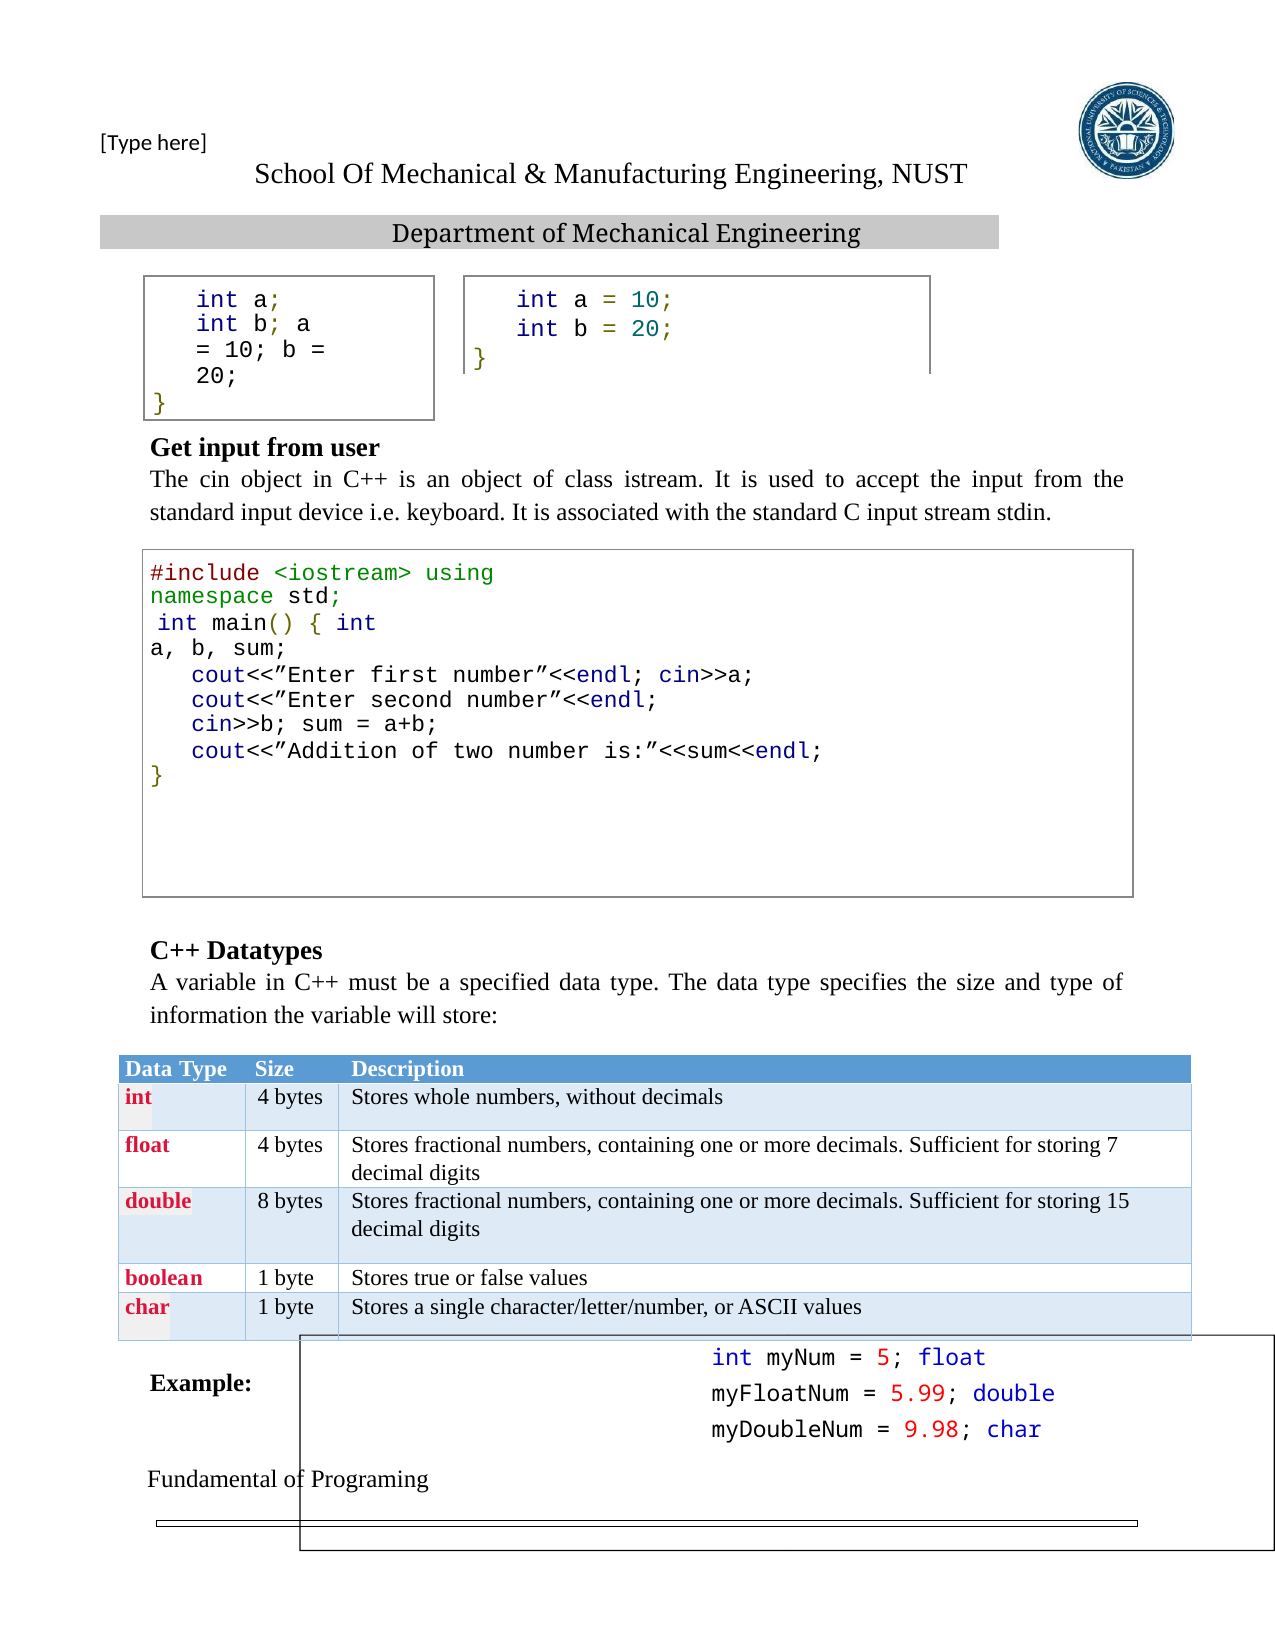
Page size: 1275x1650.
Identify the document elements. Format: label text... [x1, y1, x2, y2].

text Example: [149, 1368, 299, 1396]
table_header [144, 421, 434, 432]
table_cell [192, 1084, 245, 1130]
text [301, 1368, 613, 1396]
table_header Description [339, 1055, 1191, 1083]
table_cell Stores a single character/letter/number, or ASCII values [339, 1293, 1191, 1334]
table_cell 4 bytes [246, 1131, 338, 1187]
table_cell n [192, 1264, 245, 1292]
text The cin object in C++ is an object of class istream. It is used to accept the input from the standard input device i.e. keyboard. It is associated with the standard C input stream stdin. [149, 464, 1125, 526]
table_cell char [119, 1293, 170, 1340]
table_cell Stores whole numbers, without decimals [339, 1084, 1191, 1130]
table_cell [170, 1293, 192, 1340]
table_header [435, 275, 463, 374]
table_cell 1 byte [246, 1293, 338, 1340]
table_header int a = 10; int b = 20; } [465, 277, 929, 374]
table_header #include <iostream> using namespace std; int main() { int a, b, sum; cout<<”Enter first number”<<endl; cin>>a; cout<<”Enter second number”<<endl; cin>>b; sum = a+b; cout<<”Addition of two number is:”<<sum<<endl; } [143, 550, 1132, 896]
table_cell 1 byte [246, 1264, 338, 1292]
text int myNum = 5; float myFloatNum = 5.99; double myDoubleNum = 9.98; char [711, 1341, 1112, 1444]
table_cell double [119, 1188, 192, 1215]
table_cell [192, 1293, 245, 1340]
table_cell 4 bytes [246, 1084, 338, 1130]
table_cell int [119, 1084, 152, 1130]
table_header int a; int b; a = 10; b = 20; } [145, 277, 433, 419]
text A variable in C++ must be a specified data type. The data type specifies the size and type of information the variable will store: [149, 967, 1125, 1029]
table_cell [192, 1131, 245, 1187]
table_cell Stores true or false values [339, 1264, 1191, 1292]
table_cell 8 bytes [246, 1188, 338, 1263]
subtitle Get input from user [149, 432, 1125, 463]
table_header [931, 275, 1135, 374]
table_cell Stores fractional numbers, containing one or more decimals. Sufficient for storing 15 decimal digits [339, 1188, 1191, 1263]
table_cell Stores fractional numbers, containing one or more decimals. Sufficient for storing 7 decimal digits [339, 1131, 1191, 1187]
table_cell [152, 1084, 192, 1130]
table_header Type Size [192, 1055, 339, 1083]
table_cell [119, 1215, 192, 1263]
table_cell float [119, 1131, 192, 1187]
table_header Data [119, 1055, 192, 1083]
table_cell [434, 374, 1135, 432]
subtitle C++ Datatypes [149, 934, 1125, 965]
table_cell [339, 1336, 1191, 1340]
table_cell [192, 1188, 245, 1263]
table_cell boolea [119, 1264, 192, 1292]
